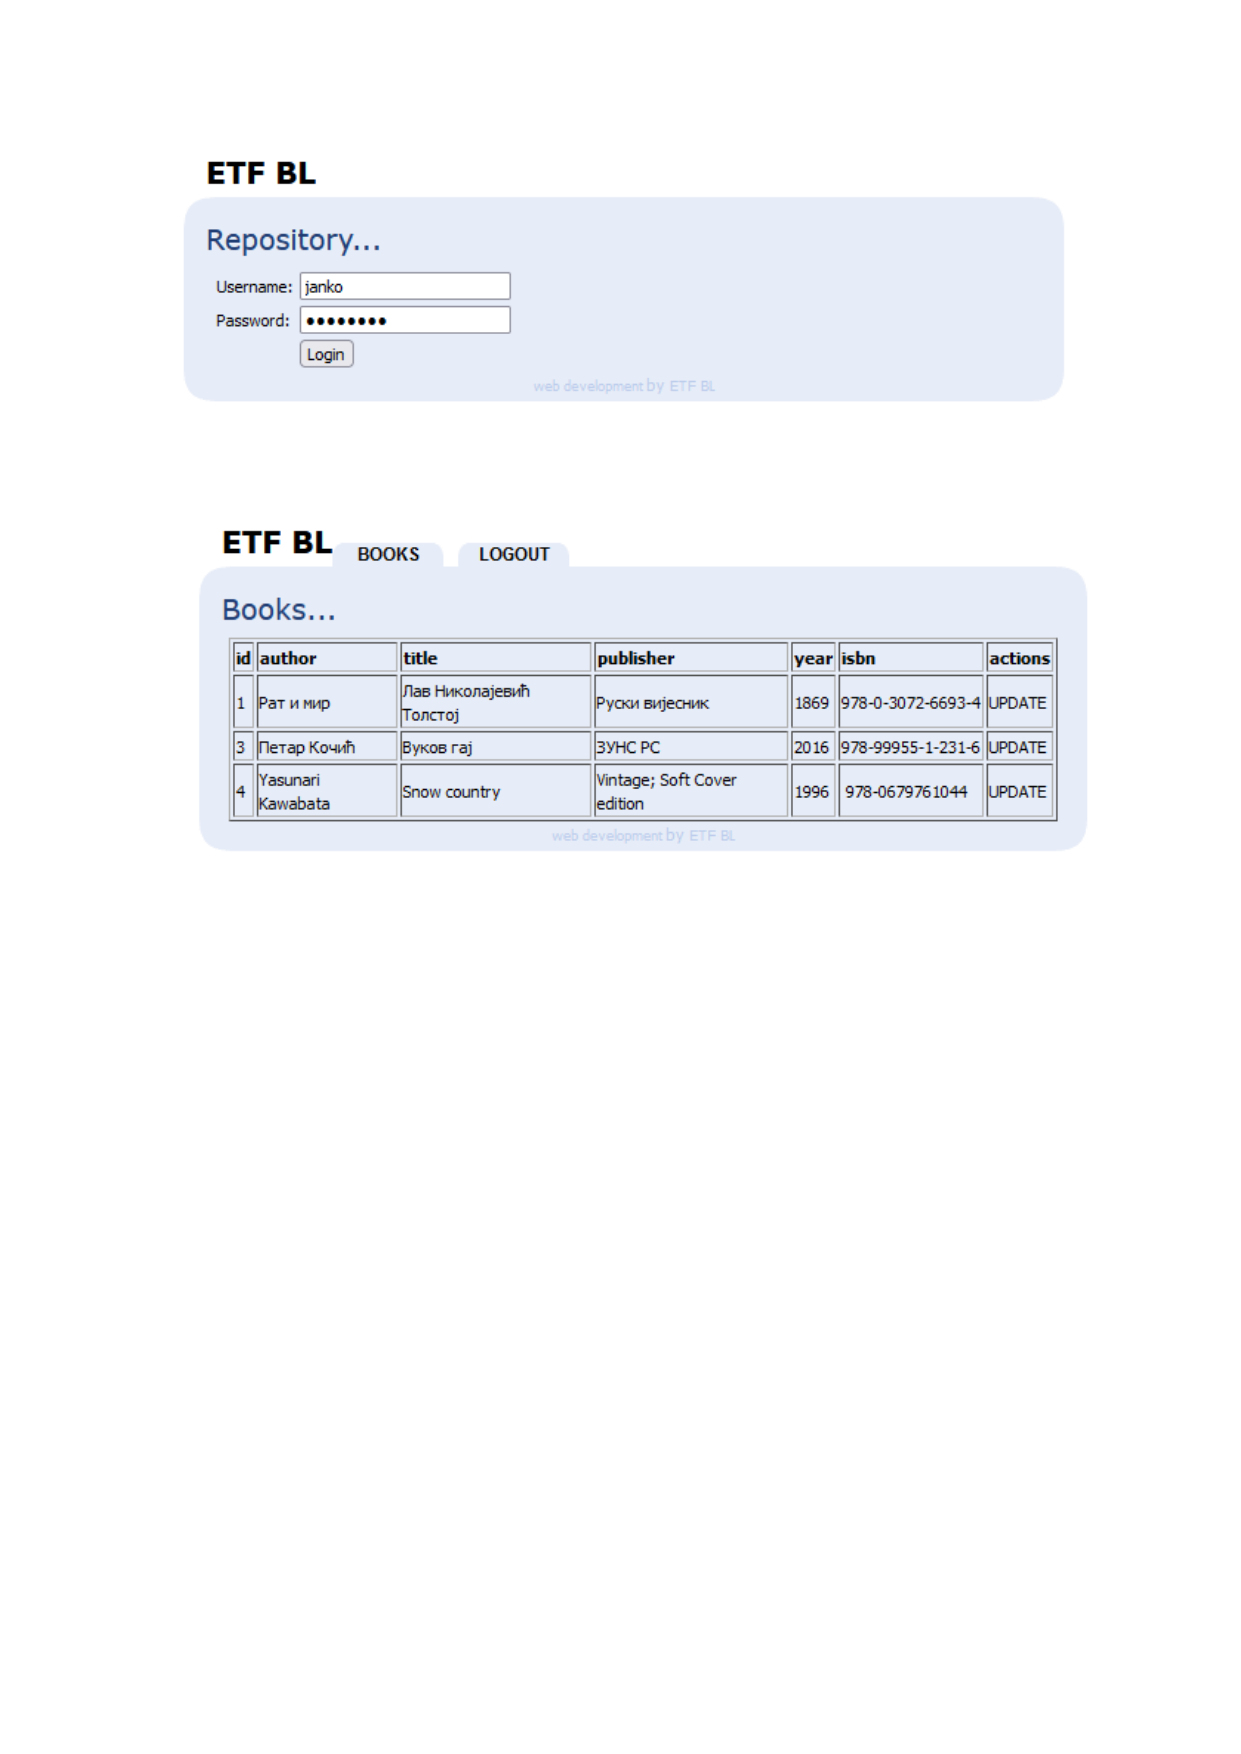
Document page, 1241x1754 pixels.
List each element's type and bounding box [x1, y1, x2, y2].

picture [118, 118, 1123, 453]
picture [118, 509, 1123, 872]
